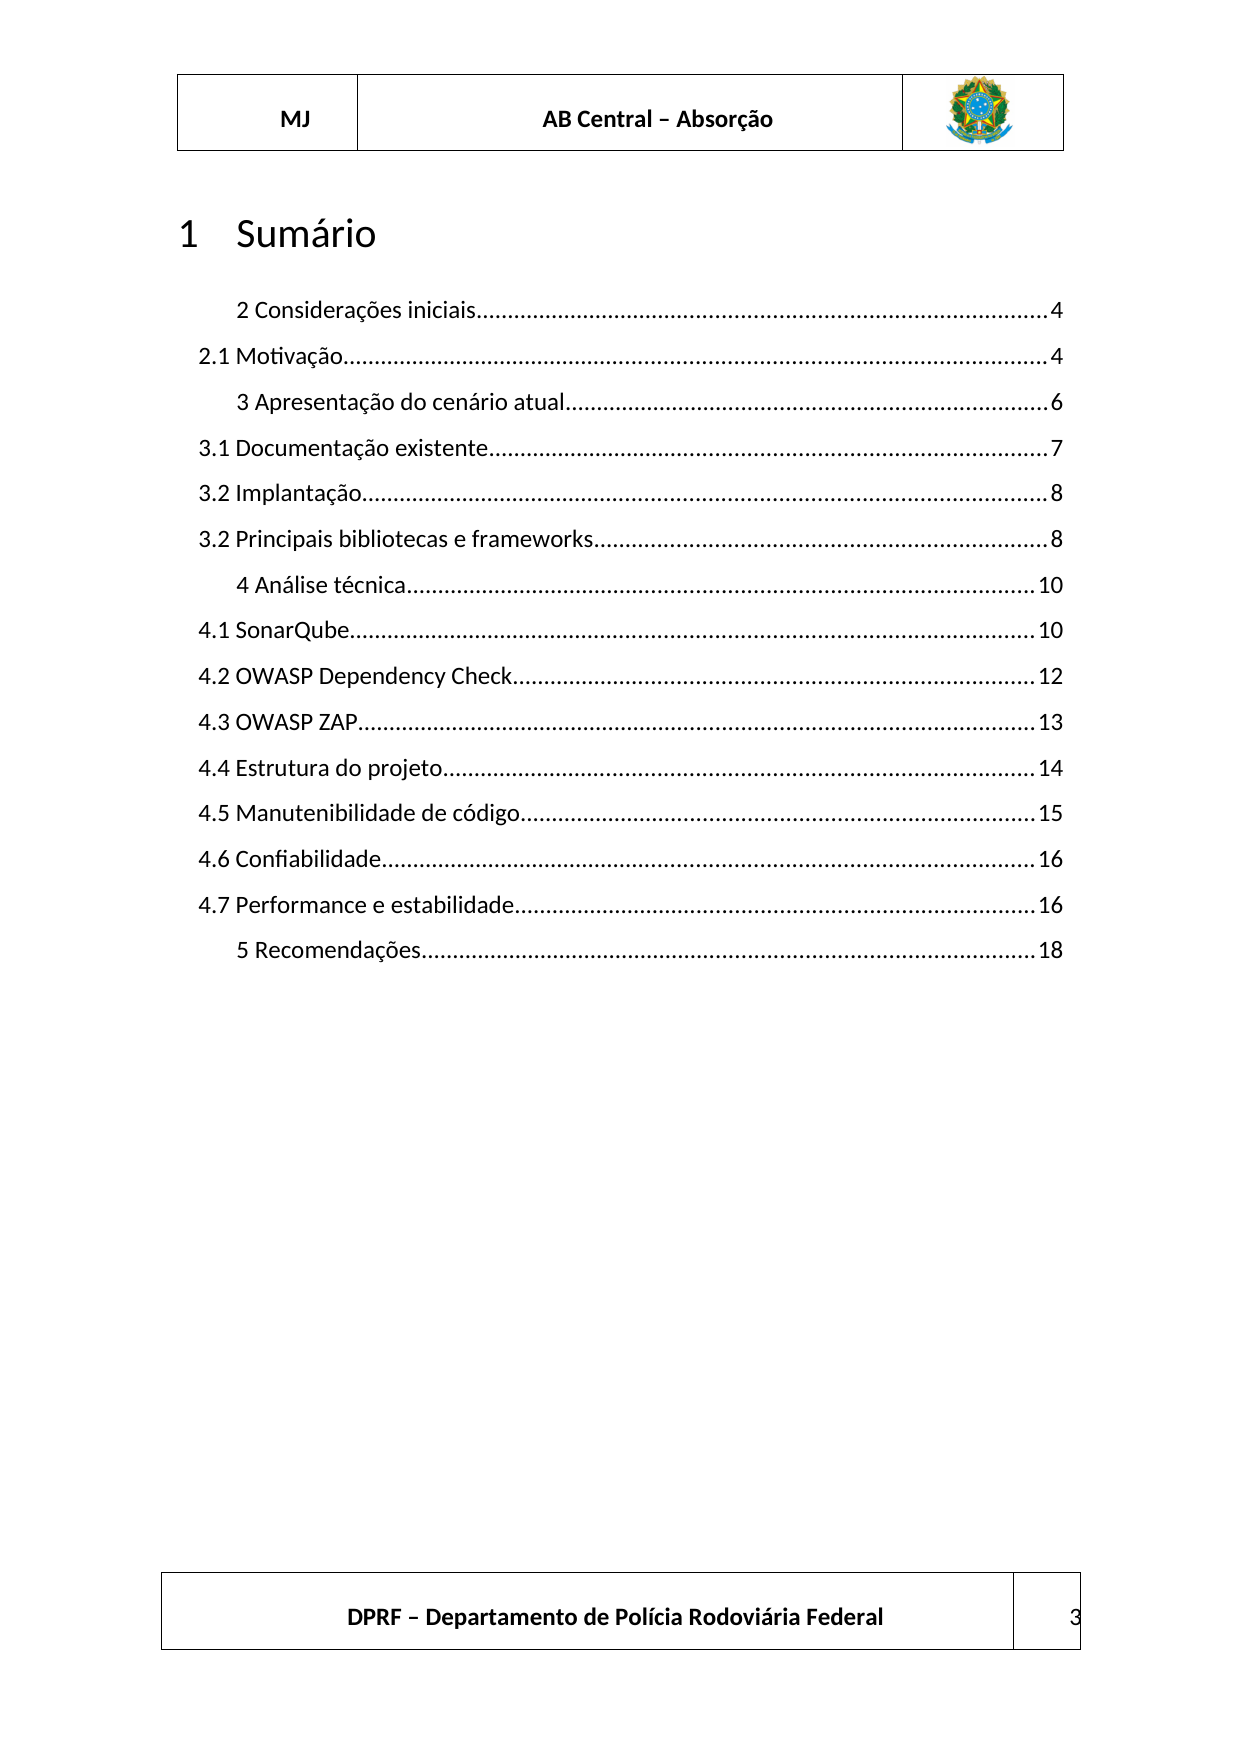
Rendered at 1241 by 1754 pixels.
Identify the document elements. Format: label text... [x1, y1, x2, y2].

text 5 Recomendações 18 [177, 935, 236, 965]
text 2 Considerações iniciais 4 [177, 294, 1063, 325]
subtitle Sumário [177, 207, 236, 257]
text 3 Apresentação do cenário atual 6 [177, 386, 236, 416]
text 4 Análise técnica 10 [177, 569, 236, 599]
picture [944, 75, 1020, 149]
subtitle Sumário [377, 207, 1063, 257]
